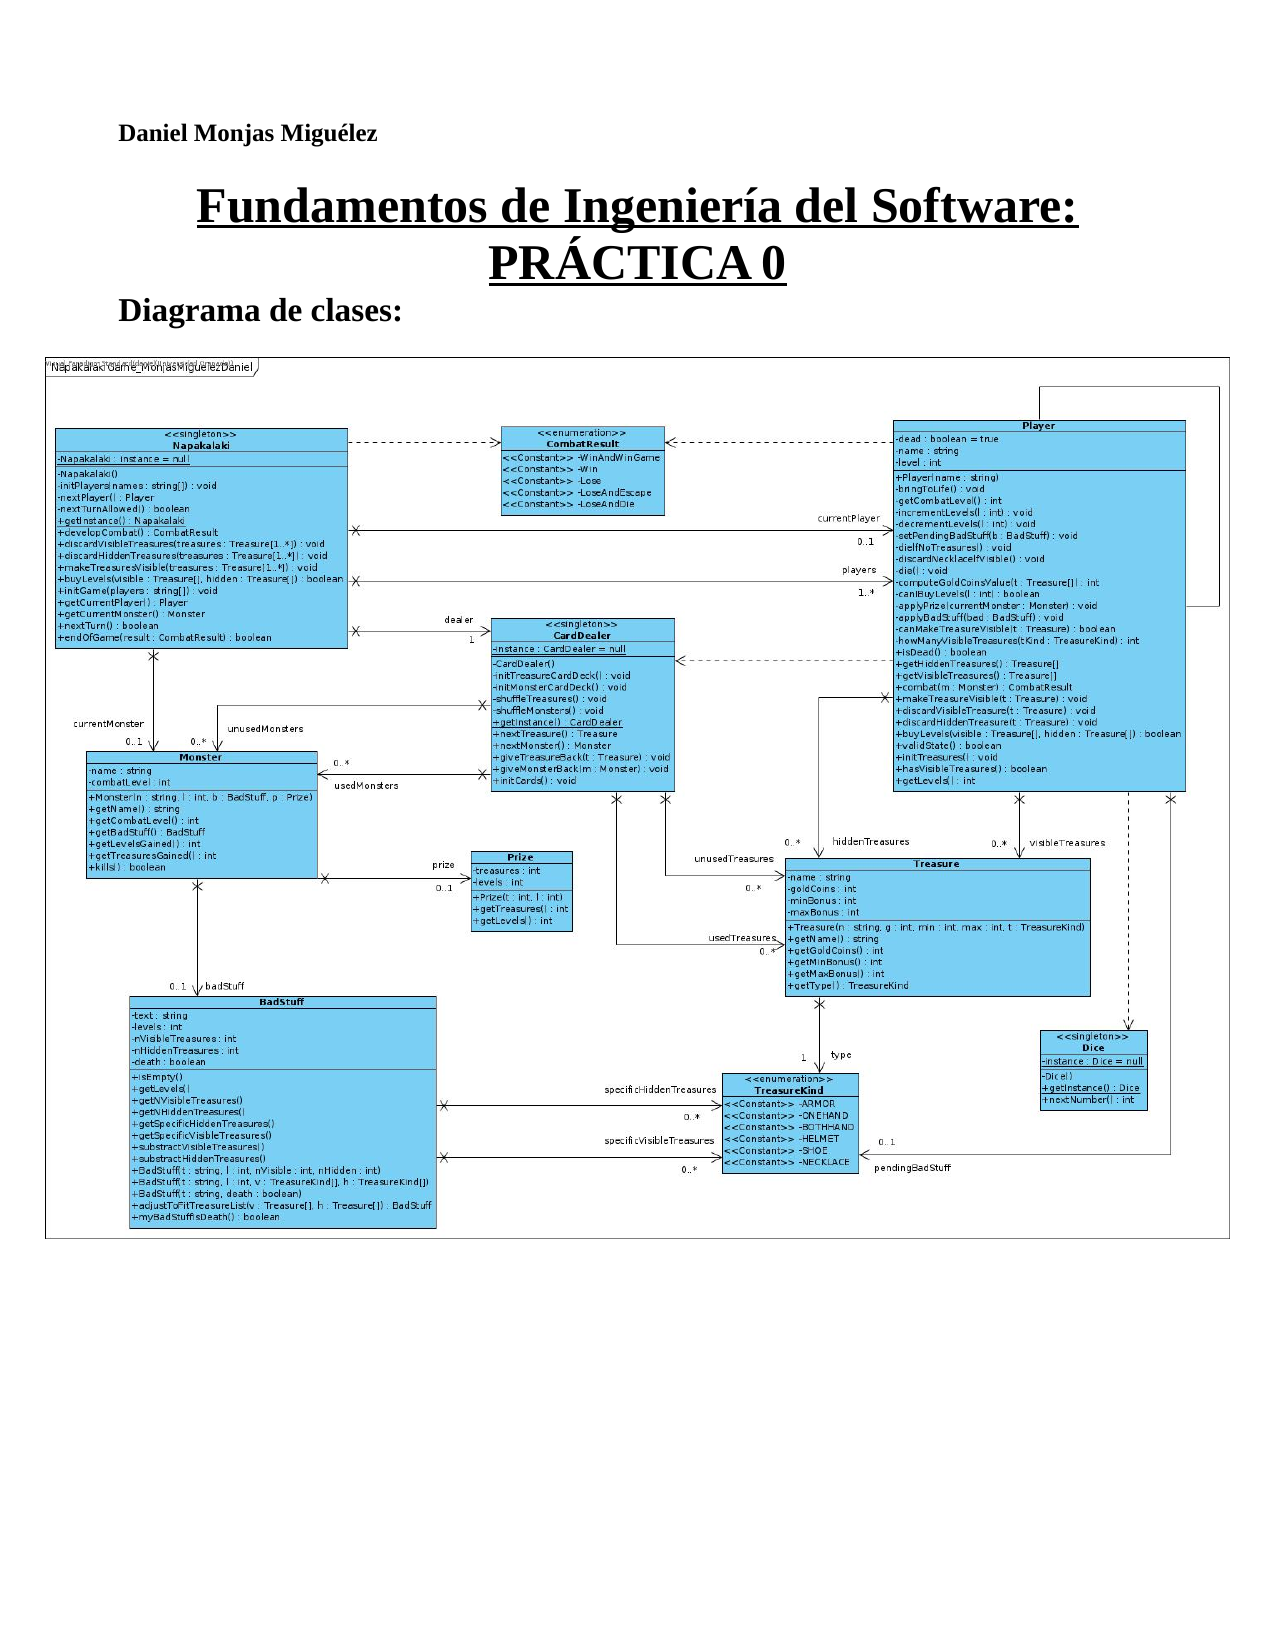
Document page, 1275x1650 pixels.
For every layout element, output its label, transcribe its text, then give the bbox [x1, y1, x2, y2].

text Fundamentos de Ingeniería del Software: PRÁCTICA 0 [118, 176, 1157, 291]
text Diagrama de clases: [118, 291, 1157, 329]
picture [45, 357, 1230, 1239]
text Daniel Monjas Miguélez [118, 118, 1157, 147]
